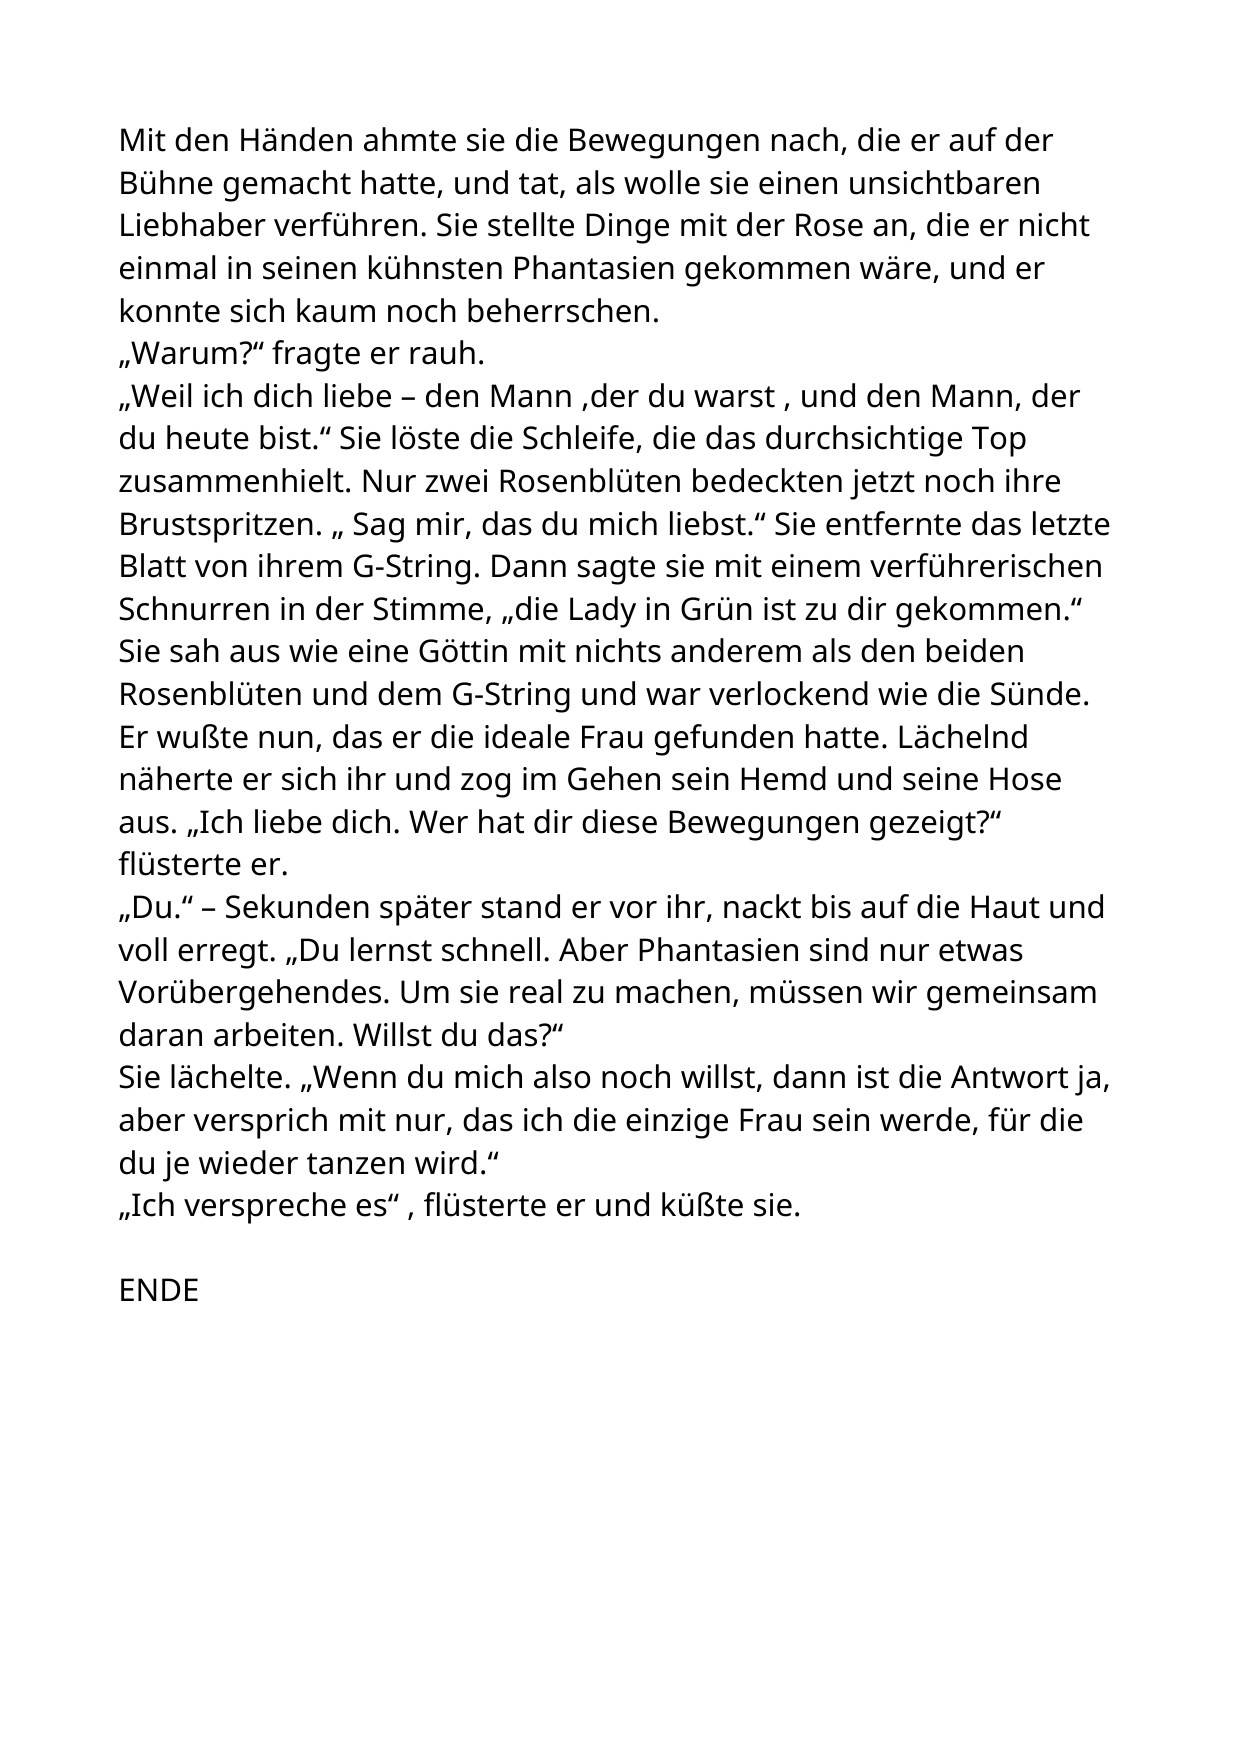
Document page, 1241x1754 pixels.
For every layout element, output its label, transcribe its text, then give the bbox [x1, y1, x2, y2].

text „Ich verspreche es“ , flüsterte er und küßte sie. [118, 1183, 1122, 1226]
text „Du.“ – Sekunden später stand er vor ihr, nackt bis auf die Haut und voll erregt. „Du lernst schnell. Aber Phantasien sind nur etwas Vorübergehendes. Um sie real zu machen, müssen wir gemeinsam daran arbeiten. Willst du das?“ [118, 885, 1122, 1055]
text Sie lächelte. „Wenn du mich also noch willst, dann ist die Antwort ja, aber versprich mit nur, das ich die einzige Frau sein werde, für die du je wieder tanzen wird.“ [118, 1055, 1122, 1183]
text Sie sah aus wie eine Göttin mit nichts anderem als den beiden Rosenblüten und dem G-String und war verlockend wie die Sünde. Er wußte nun, das er die ideale Frau gefunden hatte. Lächelnd näherte er sich ihr und zog im Gehen sein Hemd und seine Hose aus. „Ich liebe dich. Wer hat dir diese Bewegungen gezeigt?“ flüsterte er. [118, 629, 1122, 885]
text Mit den Händen ahmte sie die Bewegungen nach, die er auf der Bühne gemacht hatte, und tat, als wolle sie einen unsichtbaren Liebhaber verführen. Sie stellte Dinge mit der Rose an, die er nicht einmal in seinen kühnsten Phantasien gekommen wäre, und er konnte sich kaum noch beherrschen. [118, 118, 1122, 331]
text ENDE [118, 1268, 1122, 1311]
text „Weil ich dich liebe – den Mann ,der du warst , und den Mann, der du heute bist.“ Sie löste die Schleife, die das durchsichtige Top zusammenhielt. Nur zwei Rosenblüten bedeckten jetzt noch ihre Brustspritzen. „ Sag mir, das du mich liebst.“ Sie entfernte das letzte Blatt von ihrem G-String. Dann sagte sie mit einem verführerischen Schnurren in der Stimme, „die Lady in Grün ist zu dir gekommen.“ [118, 374, 1122, 629]
text „Warum?“ fragte er rauh. [118, 331, 1122, 374]
